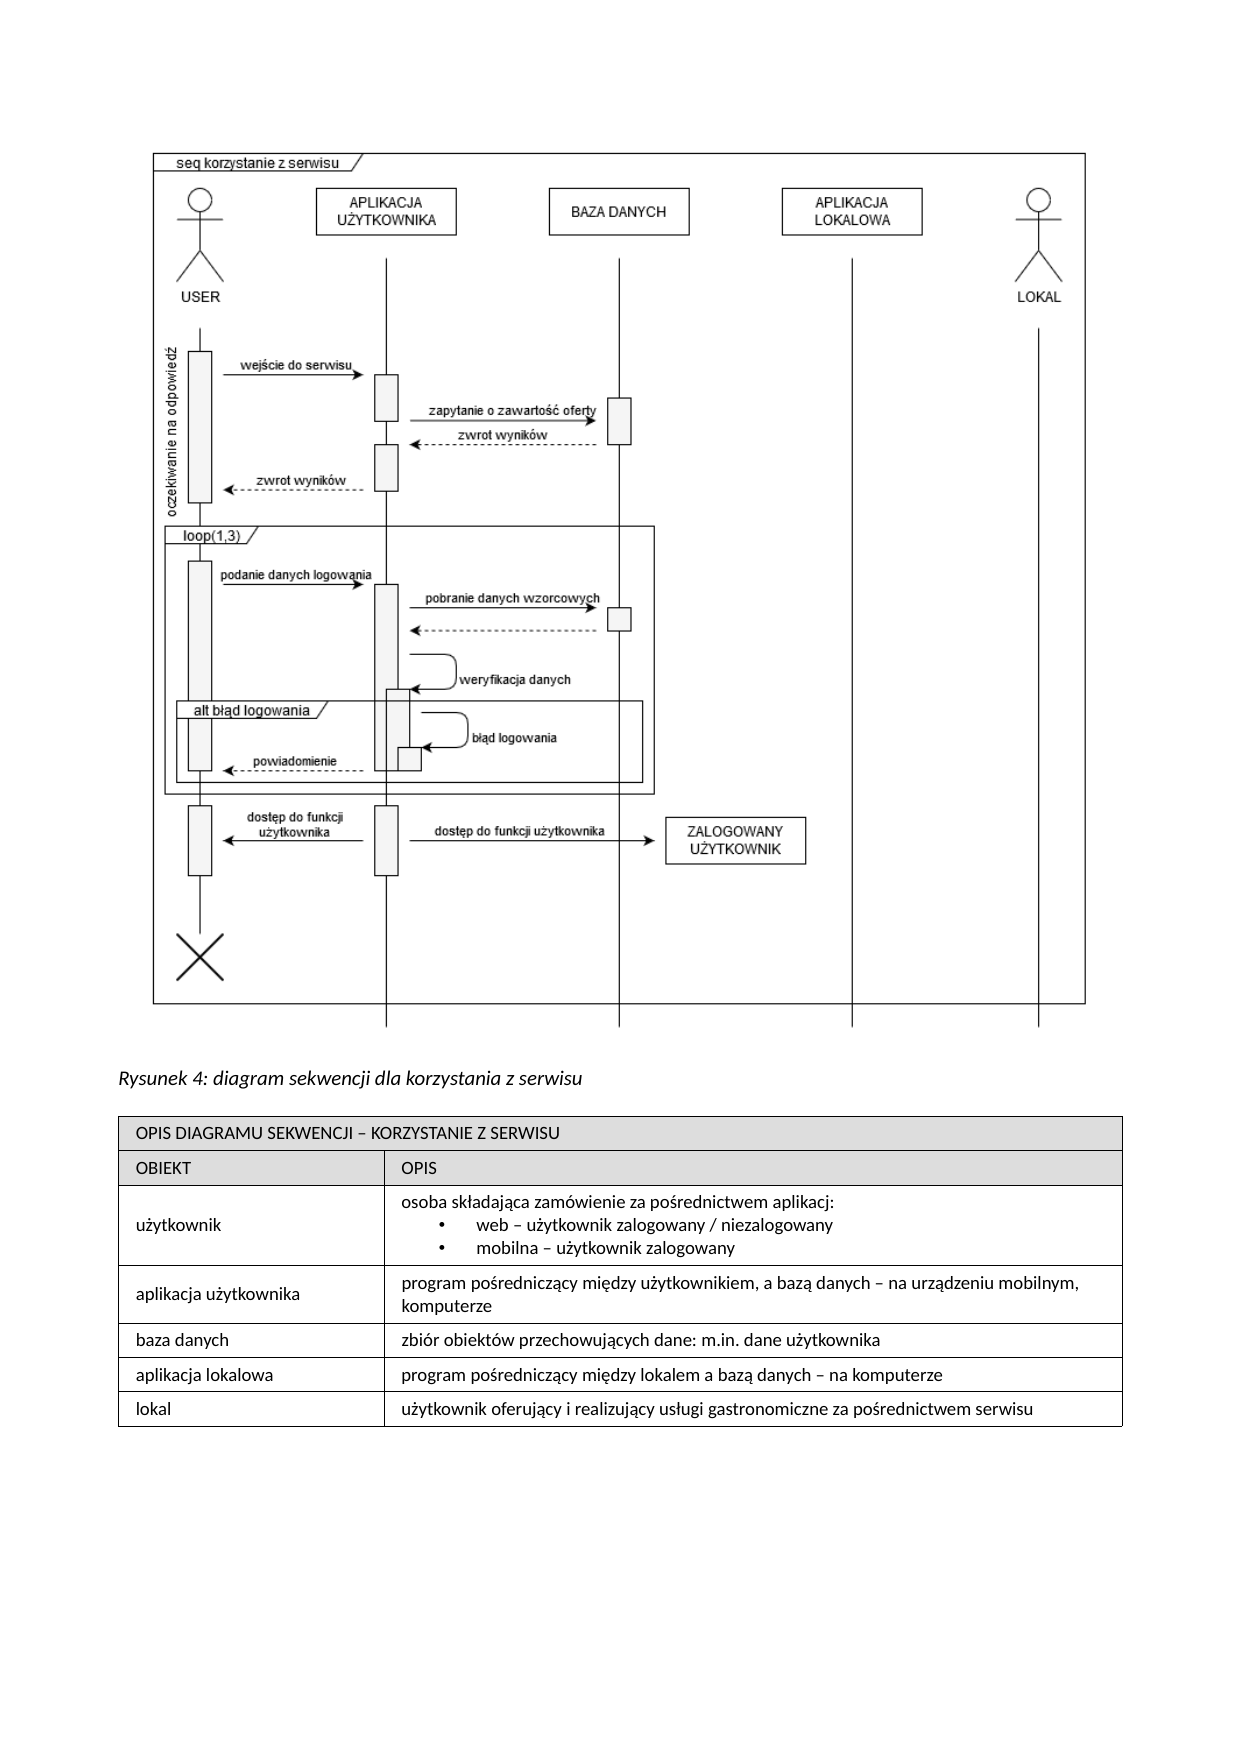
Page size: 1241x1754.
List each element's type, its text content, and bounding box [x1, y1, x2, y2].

table_cell użytkownik [119, 1186, 384, 1265]
table_cell program pośredniczący między użytkownikiem, a bazą danych – na urządzeniu mobilnym, komputerze [385, 1266, 1122, 1322]
table_cell aplikacja użytkownika [119, 1266, 384, 1322]
text Rysunek 4: diagram sekwencji dla korzystania z serwisu [118, 1065, 1122, 1090]
table_cell program pośredniczący między lokalem a bazą danych – na komputerze [385, 1358, 1122, 1391]
table_cell baza danych [119, 1324, 384, 1357]
table_cell osoba składająca zamówienie za pośrednictwem aplikacj: web – użytkownik zalogowany / niezalogowany mobilna – użytkownik zalogowany [385, 1186, 1122, 1265]
picture [118, 118, 1122, 1065]
table_cell OBIEKT [119, 1151, 384, 1185]
table_cell zbiór obiektów przechowujących dane: m.in. dane użytkownika [385, 1324, 1122, 1357]
table_cell lokal [119, 1392, 384, 1426]
table_cell OPIS [385, 1151, 1122, 1185]
table_cell aplikacja lokalowa [119, 1358, 384, 1391]
table_cell użytkownik oferujący i realizujący usługi gastronomiczne za pośrednictwem serwisu [385, 1392, 1122, 1426]
table_header OPIS DIAGRAMU SEKWENCJI – KORZYSTANIE Z SERWISU [119, 1117, 1122, 1150]
